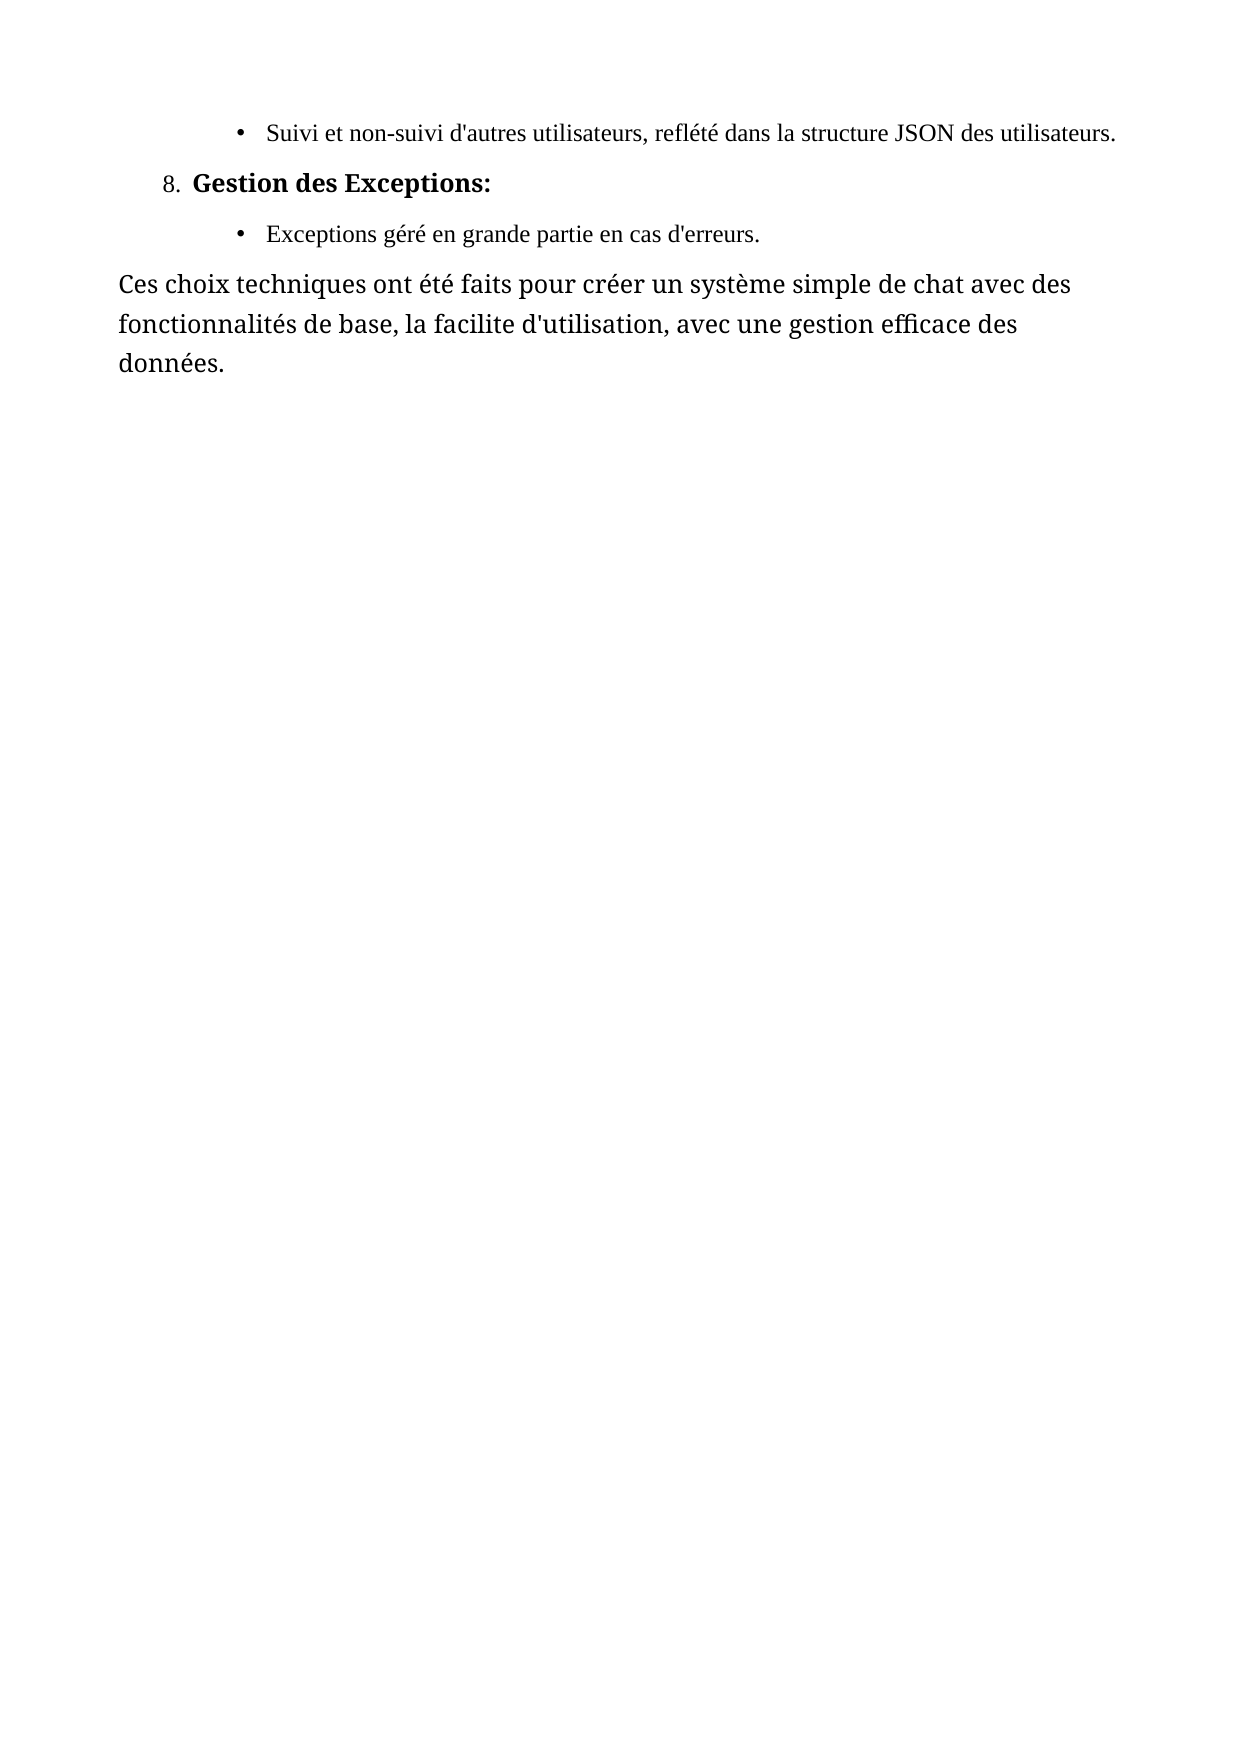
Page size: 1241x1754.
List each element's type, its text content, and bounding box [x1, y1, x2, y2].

list Exceptions géré en grande partie en cas d'erreurs. [236, 219, 1122, 248]
list Gestion des Exceptions: [162, 166, 1122, 200]
list Suivi et non-suivi d'autres utilisateurs, reflété dans la structure JSON des utilisateurs. [236, 118, 1122, 147]
text Ces choix techniques ont été faits pour créer un système simple de chat avec des fonctionnalités de base, la facilite d'utilisation, avec une gestion efficace des données. [118, 267, 1122, 379]
